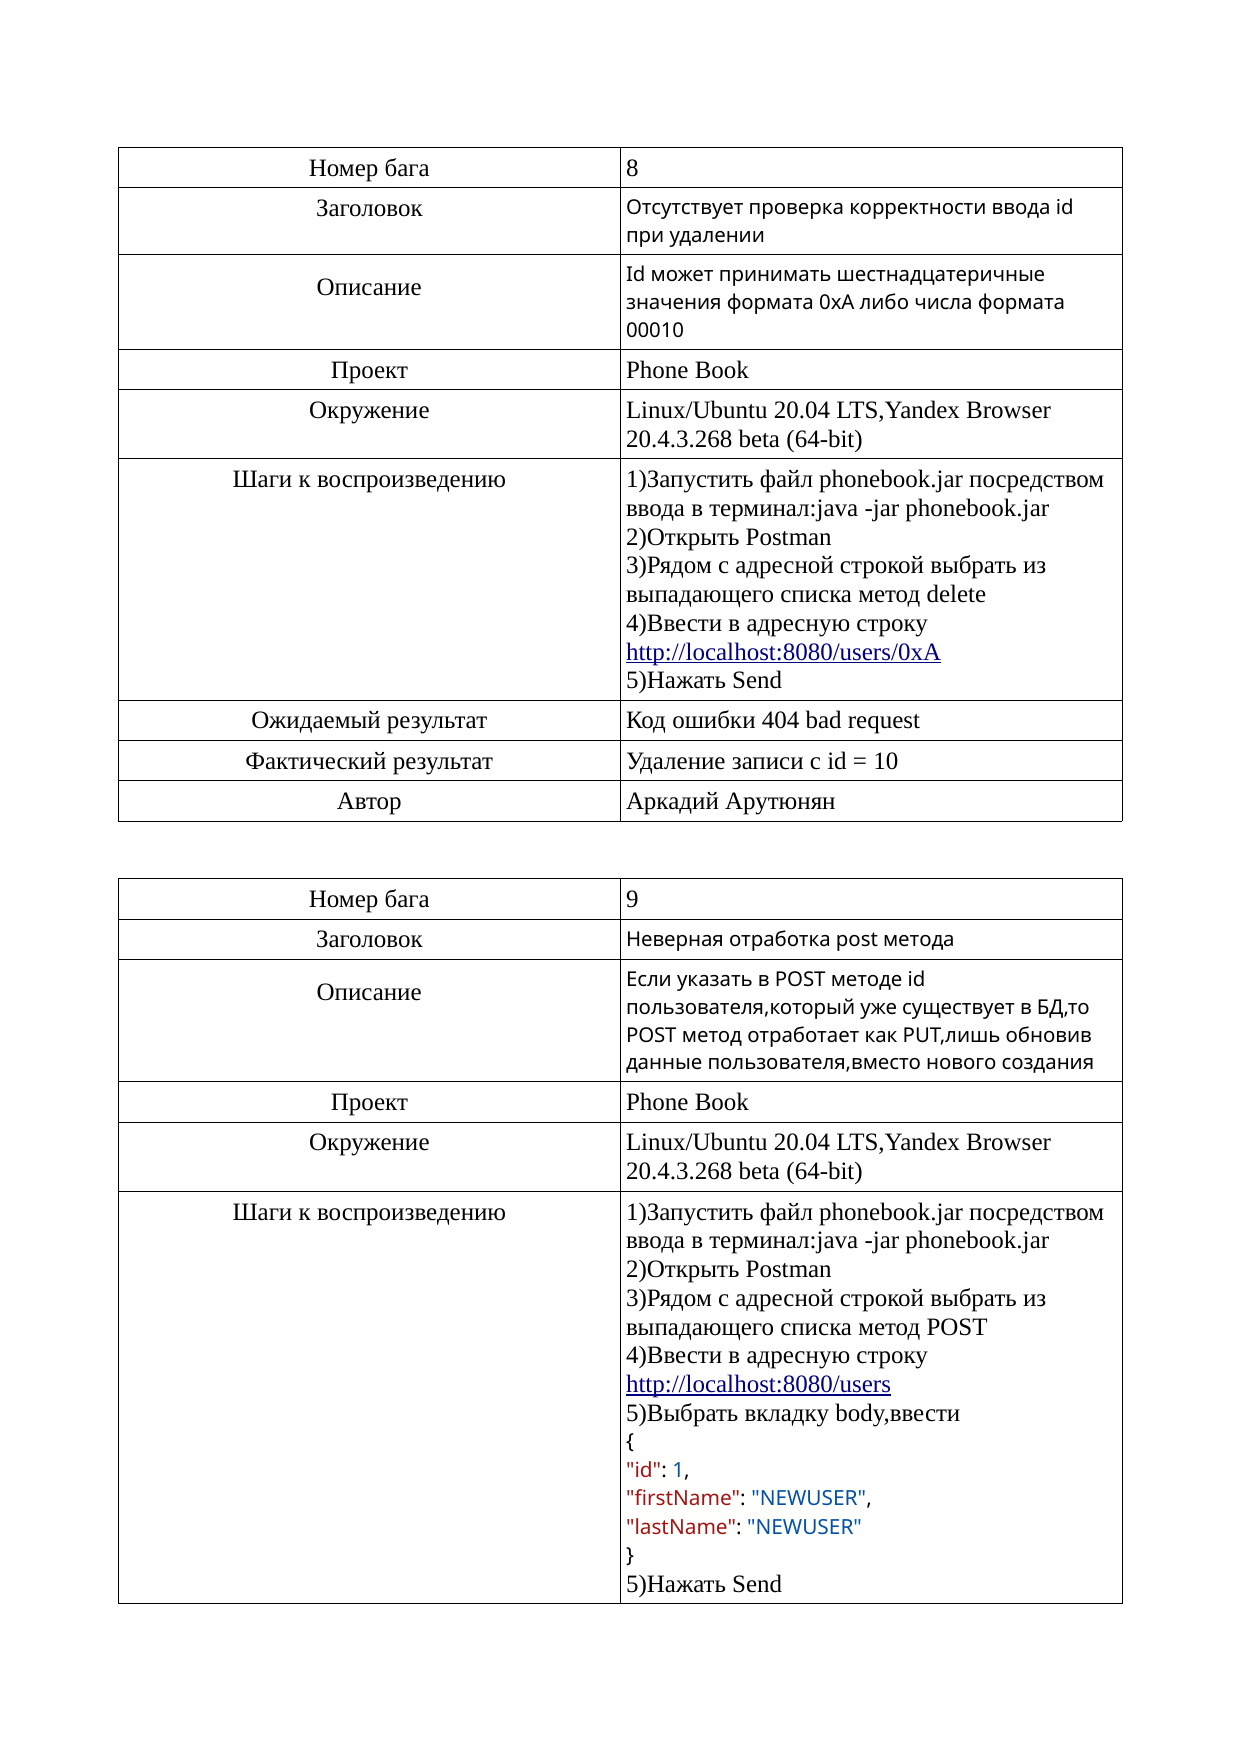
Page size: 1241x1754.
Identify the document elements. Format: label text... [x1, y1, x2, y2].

table_cell Окружение [119, 390, 620, 458]
table_header 9 [621, 879, 1122, 919]
table_cell Linux/Ubuntu 20.04 LTS,Yandex Browser 20.4.3.268 beta (64-bit) [621, 1123, 1122, 1191]
table_cell Фактический результат [119, 741, 620, 780]
table_cell Код ошибки 404 bad request [621, 701, 1122, 740]
table_cell Linux/Ubuntu 20.04 LTS,Yandex Browser 20.4.3.268 beta (64-bit) [621, 390, 1122, 458]
table_cell Проект [119, 1082, 620, 1122]
table_cell Шаги к воспроизведению [119, 1192, 620, 1603]
table_cell Если указать в POST методе id пользователя,который уже существует в БД,то POST метод отработает как PUT,лишь обновив данные пользователя,вместо нового создания [621, 960, 1122, 1081]
table_cell Заголовок [119, 920, 620, 959]
table_cell Автор [119, 781, 620, 821]
table_cell Описание [119, 960, 620, 1081]
table_header 8 [621, 148, 1122, 187]
table_header Номер бага [119, 148, 620, 187]
table_cell Проект [119, 350, 620, 389]
table_cell Ожидаемый результат [119, 701, 620, 740]
table_cell Аркадий Арутюнян [621, 781, 1122, 821]
table_cell 1)Запустить файл phonebook.jar посредством ввода в терминал:java -jar phonebook.jar 2)Открыть Postman 3)Рядом с адресной строкой выбрать из выпадающего списка метод delete 4)Ввести в адресную строку http://localhost:8080/users/0xA 5)Нажать Send [621, 459, 1122, 700]
table_cell Описание [119, 255, 620, 349]
table_cell Phone Book [621, 350, 1122, 389]
table_cell Шаги к воспроизведению [119, 459, 620, 700]
table_cell Заголовок [119, 188, 620, 254]
table_cell Id может принимать шестнадцатеричные значения формата 0xA либо числа формата 00010 [621, 255, 1122, 349]
table_cell Отсутствует проверка корректности ввода id при удалении [621, 188, 1122, 254]
table_cell Phone Book [621, 1082, 1122, 1122]
table_cell Окружение [119, 1123, 620, 1191]
table_header Номер бага [119, 879, 620, 919]
table_cell Неверная отработка post метода [621, 920, 1122, 959]
table_cell 1)Запустить файл phonebook.jar посредством ввода в терминал:java -jar phonebook.jar 2)Открыть Postman 3)Рядом с адресной строкой выбрать из выпадающего списка метод POST 4)Ввести в адресную строку http://localhost:8080/users 5)Выбрать вкладку body,ввести { "id": 1, "firstName": "NEWUSER", "lastName": "NEWUSER" } 5)Нажать Send [621, 1192, 1122, 1603]
table_cell Удаление записи с id = 10 [621, 741, 1122, 780]
